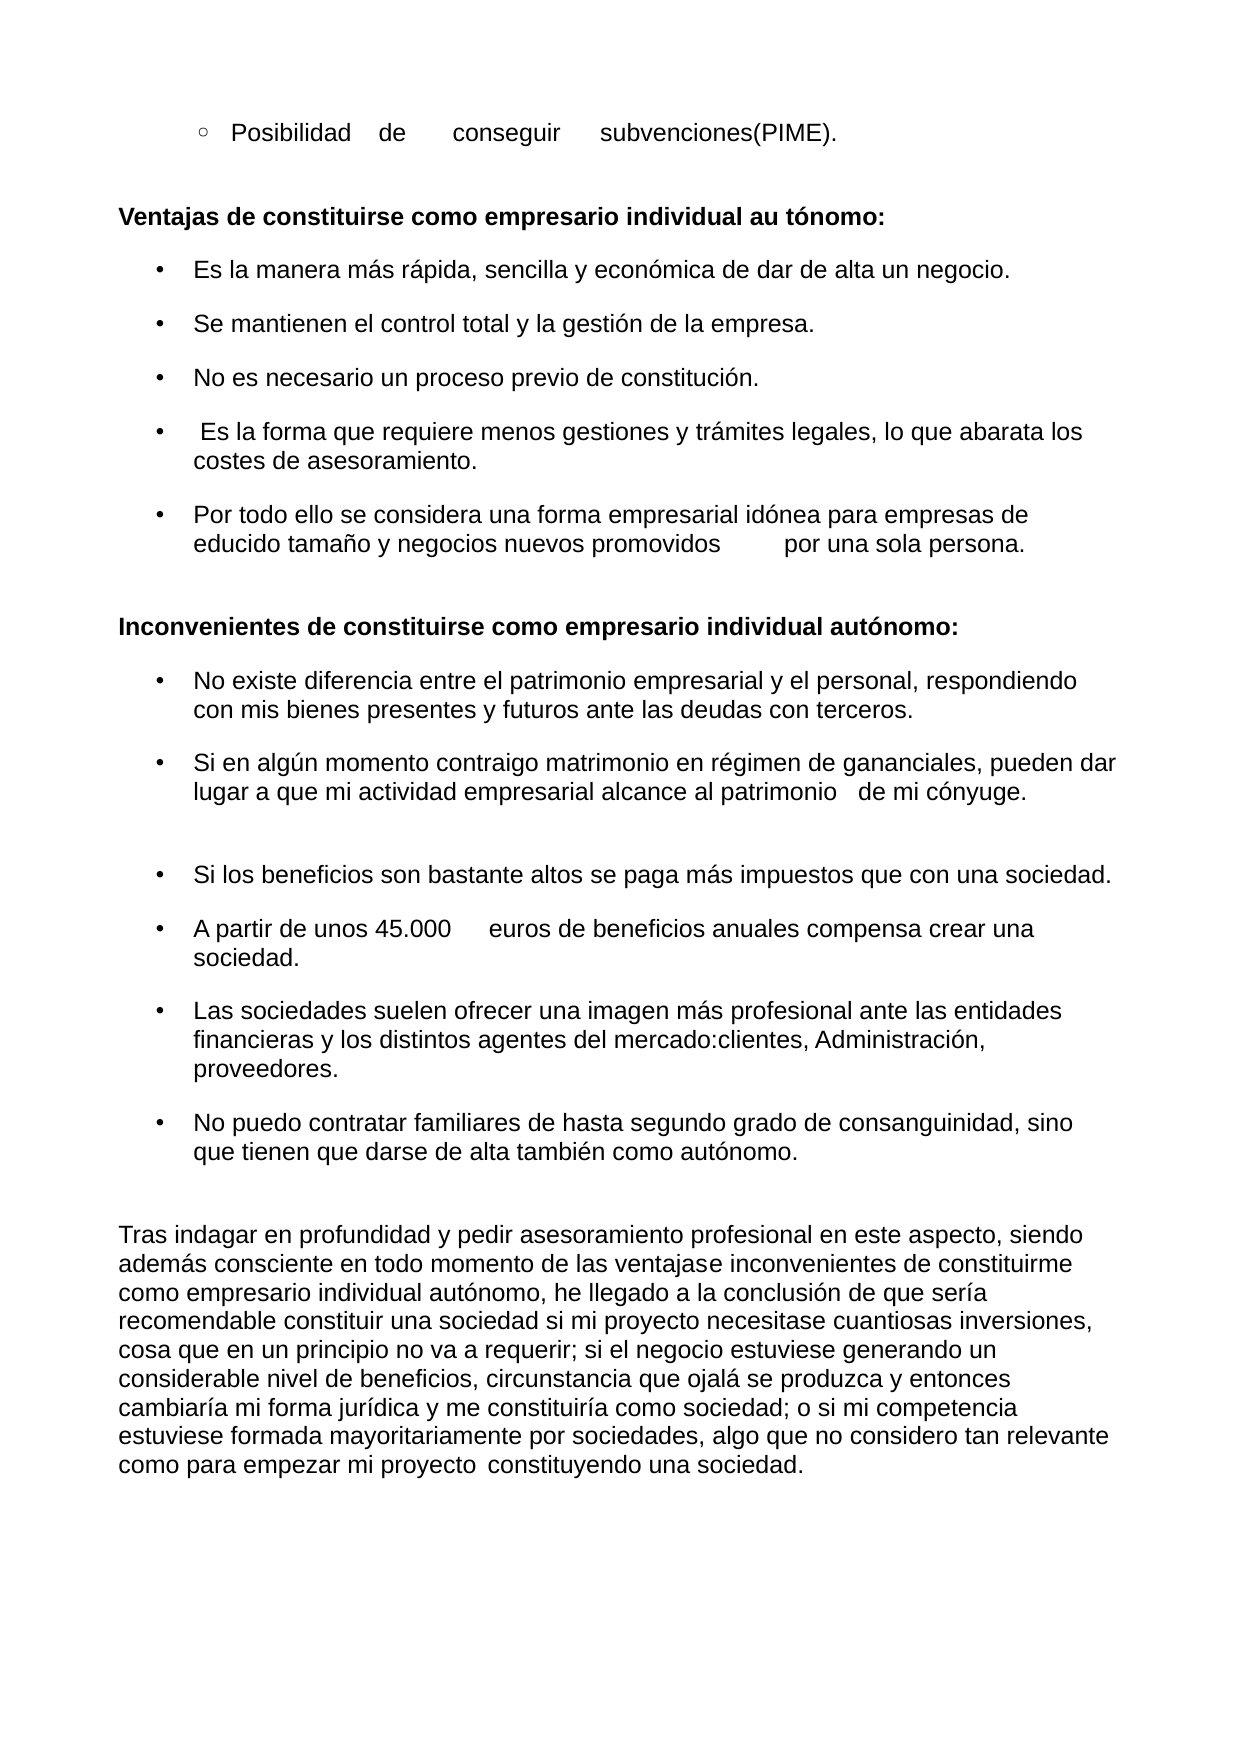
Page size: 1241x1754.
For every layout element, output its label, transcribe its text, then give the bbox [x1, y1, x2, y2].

list No es necesario un proceso previo de constitución. [156, 363, 1122, 392]
text Inconvenientes de constituirse como empresario individual autónomo: [118, 612, 1122, 641]
list Las sociedades suelen ofrecer una imagen más profesional ante las entidades financieras y los distintos agentes del mercado:clientes, Administración, proveedores. [156, 996, 1122, 1083]
list Se mantienen el control total y la gestión de la empresa. [156, 309, 1122, 338]
list No existe diferencia entre el patrimonio empresarial y el personal, respondiendo con mis bienes presentes y futuros ante las deudas con terceros. [156, 666, 1122, 723]
text Tras indagar en profundidad y pedir asesoramiento profesional en este aspecto, siendo además consciente en todo momento de las ventajas e inconvenientes de constituirme como empresario individual autónomo, he llegado a la conclusión de que sería recomendable constituir una sociedad si mi proyecto necesitase cuantiosas inversiones, cosa que en un principio no va a requerir; si el negocio estuviese generando un considerable nivel de beneficios, circunstancia que ojalá se produzca y entonces cambiaría mi forma jurídica y me constituiría como sociedad; o si mi competencia estuviese formada mayoritariamente por sociedades, algo que no considero tan relevante como para empezar mi proyecto constituyendo una sociedad. [118, 1220, 1122, 1479]
list Es la forma que requiere menos gestiones y trámites legales, lo que abarata los costes de asesoramiento. [156, 417, 1122, 475]
list Posibilidad de conseguir subvenciones(PIME). [193, 118, 1122, 147]
list Por todo ello se considera una forma empresarial idónea para empresas de educido tamaño y negocios nuevos promovidos por una sola persona. [156, 500, 1122, 557]
text Ventajas de constituirse como empresario individual au tónomo: [118, 202, 1122, 231]
list Es la manera más rápida, sencilla y económica de dar de alta un negocio. [156, 256, 1122, 284]
list Si en algún momento contraigo matrimonio en régimen de gananciales, pueden dar lugar a que mi actividad empresarial alcance al patrimonio de mi cónyuge. [156, 748, 1122, 835]
list No puedo contratar familiares de hasta segundo grado de consanguinidad, sino que tienen que darse de alta también como autónomo. [156, 1108, 1122, 1165]
list Si los beneficios son bastante altos se paga más impuestos que con una sociedad. [156, 860, 1122, 889]
list A partir de unos 45.000 euros de beneficios anuales compensa crear una sociedad. [156, 914, 1122, 971]
